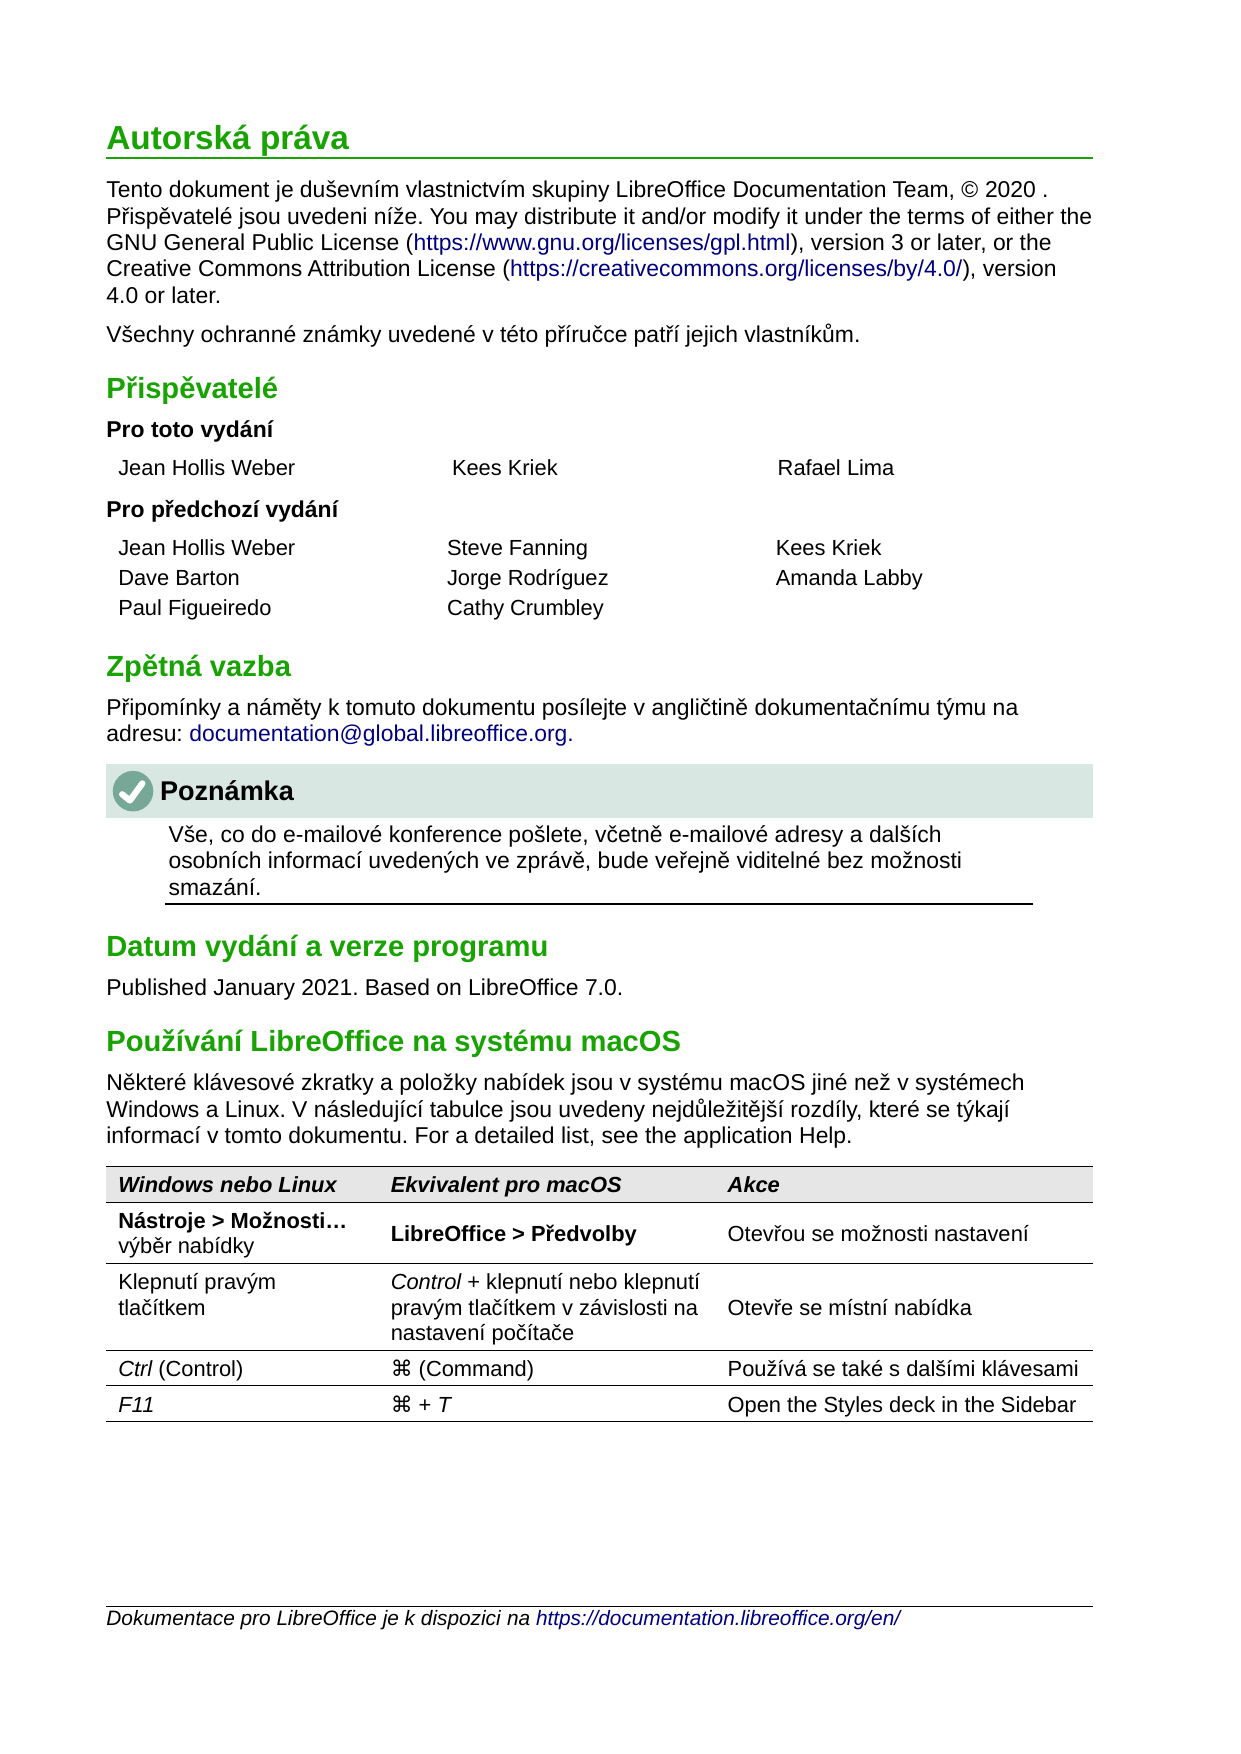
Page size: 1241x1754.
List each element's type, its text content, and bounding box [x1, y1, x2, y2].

table_cell Amanda Labby [764, 565, 1093, 595]
table_cell Dave Barton [106, 565, 435, 595]
subtitle Poznámka [106, 764, 1093, 818]
text Všechny ochranné známky uvedené v této příručce patří jejich vlastníkům. [106, 321, 1093, 347]
table_cell Klepnutí pravým tlačítkem [106, 1264, 379, 1349]
table_cell LibreOffice > Předvolby [379, 1203, 716, 1263]
table_cell ⌘ + T [379, 1386, 716, 1421]
table_cell Cathy Crumbley [435, 595, 764, 625]
text Pro toto vydání [106, 416, 1093, 442]
table_cell Ctrl (Control) [106, 1351, 379, 1385]
subtitle Autorská práva [106, 118, 1093, 157]
table_header Jean Hollis Weber [106, 535, 435, 565]
table_cell Nástroje > Možnosti… výběr nabídky [106, 1203, 379, 1263]
table_header Akce [716, 1167, 1093, 1202]
text Vše, co do e-mailové konference pošlete, včetně e-mailové adresy a dalších osobních informací uvedených ve zprávě, bude veřejně viditelné bez možnosti smazání. [165, 818, 1033, 903]
table_cell ⌘ (Command) [379, 1351, 716, 1385]
table_header Ekvivalent pro macOS [379, 1167, 716, 1202]
table_header Jean Hollis Weber [106, 455, 440, 485]
table_header Steve Fanning [435, 535, 764, 565]
table_cell Paul Figueiredo [106, 595, 435, 625]
text Published January 2021. Based on LibreOffice 7.0. [106, 974, 1093, 1000]
table_cell Jorge Rodríguez [435, 565, 764, 595]
text Připomínky a náměty k tomuto dokumentu posílejte v angličtině dokumentačnímu týmu na adresu: documentation@global.libreoffice.org. [106, 694, 1093, 747]
table_cell Otevřou se možnosti nastavení [716, 1203, 1093, 1263]
subtitle Přispěvatelé [106, 371, 1093, 404]
subtitle Zpětná vazba [106, 649, 1093, 682]
table_header Kees Kriek [440, 455, 766, 485]
table_cell F11 [106, 1386, 379, 1421]
text Některé klávesové zkratky a položky nabídek jsou v systému macOS jiné než v systémech Windows a Linux. V následující tabulce jsou uvedeny nejdůležitější rozdíly, které se týkají informací v tomto dokumentu. For a detailed list, see the application Help. [106, 1069, 1093, 1148]
table_cell [764, 595, 1093, 625]
table_header Windows nebo Linux [106, 1167, 379, 1202]
table_cell Open the Styles deck in the Sidebar [716, 1386, 1093, 1421]
table_header Rafael Lima [766, 455, 1093, 485]
subtitle Datum vydání a verze programu [106, 929, 1093, 962]
table_cell Control + klepnutí nebo klepnutí pravým tlačítkem v závislosti na nastavení počítače [379, 1264, 716, 1349]
text Tento dokument je duševním vlastnictvím skupiny LibreOffice Documentation Team, © 2020 . Přispěvatelé jsou uvedeni níže. You may distribute it and/or modify it under the terms of either the GNU General Public License (https://www.gnu.org/licenses/gpl.html), version 3 or later, or the Creative Commons Attribution License (https://creativecommons.org/licenses/by/4.0/), version 4.0 or later. [106, 176, 1093, 308]
table_header Kees Kriek [764, 535, 1093, 565]
text Pro předchozí vydání [106, 496, 1093, 523]
subtitle Používání LibreOffice na systému macOS [106, 1024, 1093, 1057]
table_cell Otevře se místní nabídka [716, 1264, 1093, 1349]
table_cell Používá se také s dalšími klávesami [716, 1351, 1093, 1385]
